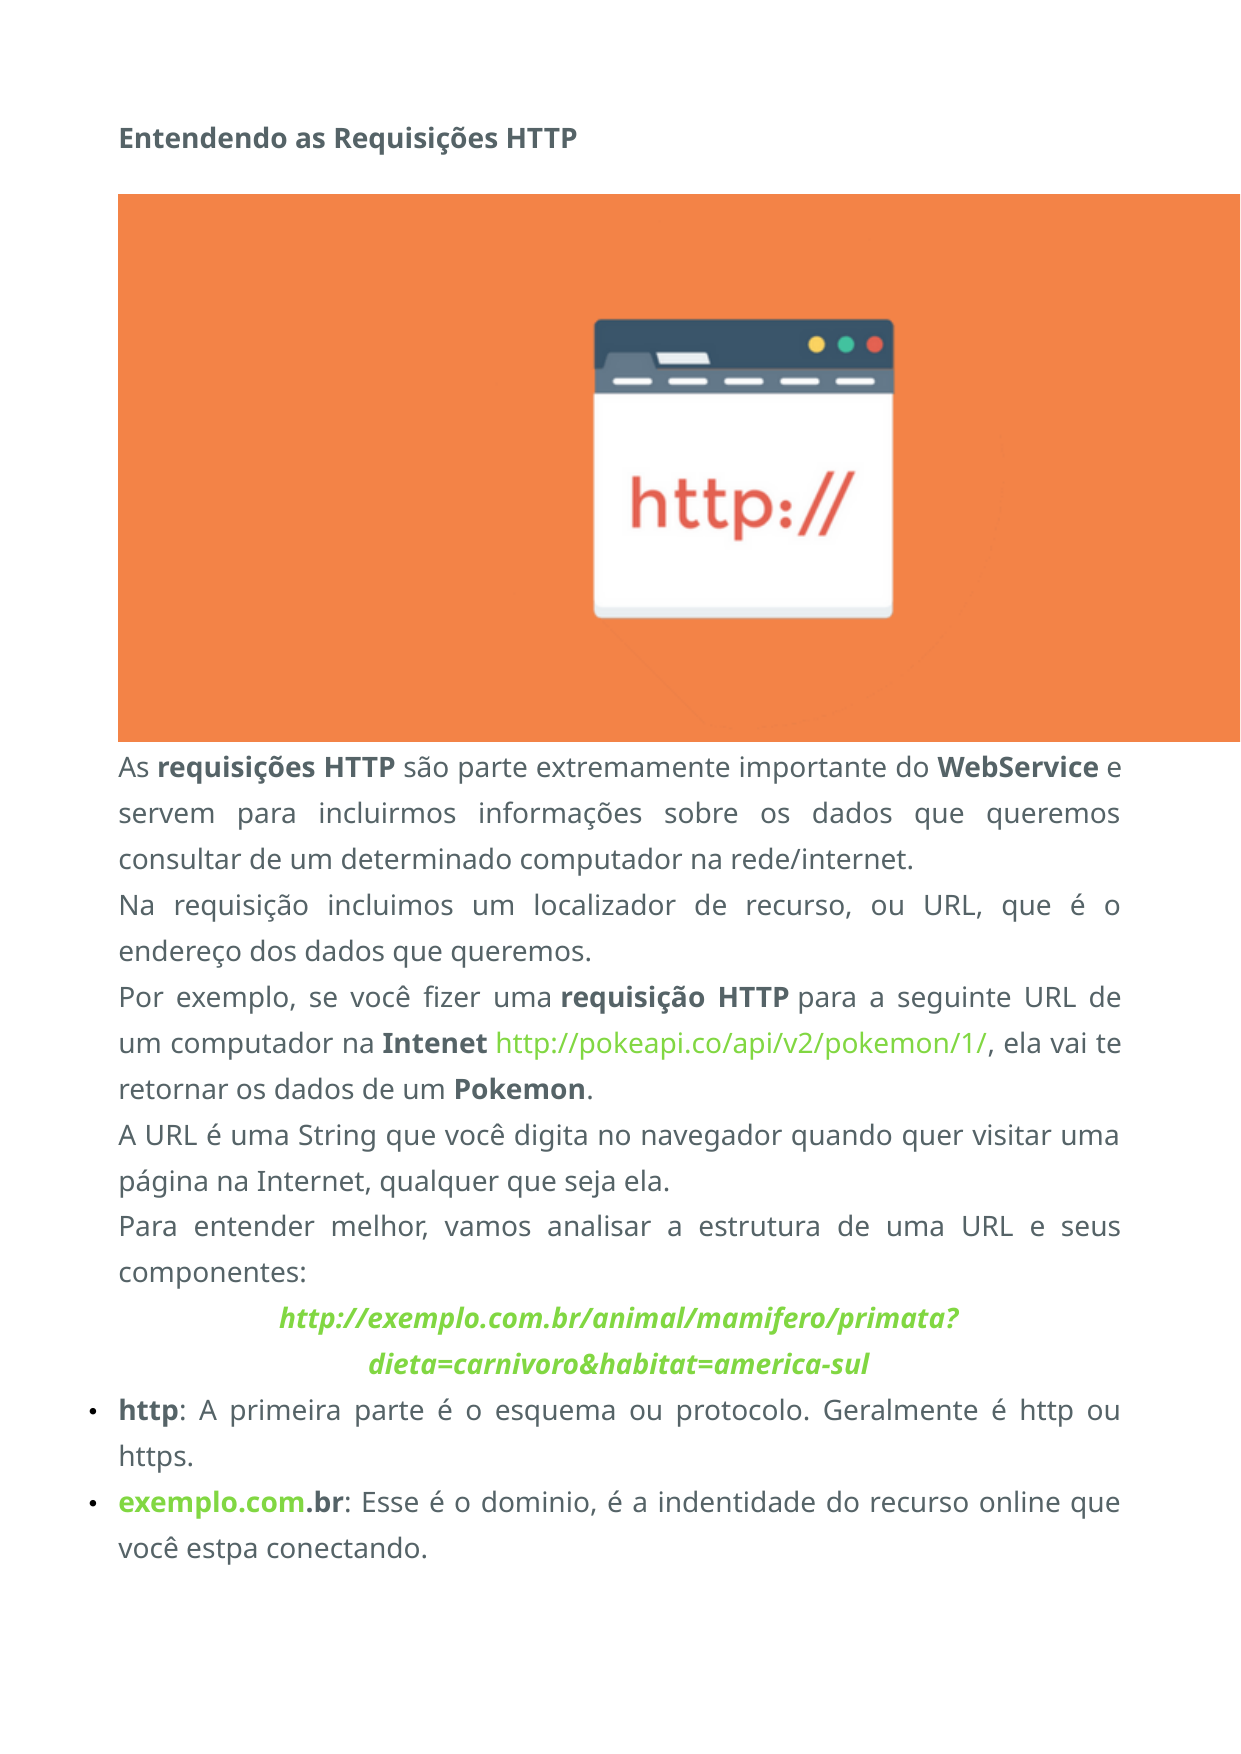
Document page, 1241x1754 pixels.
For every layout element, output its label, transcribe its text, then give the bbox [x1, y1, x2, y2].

subtitle Entendendo as Requisições HTTP [118, 118, 1122, 156]
list exemplo.com.br: Esse é o dominio, é a indentidade do recurso online que você estpa conectando. [118, 1482, 1122, 1567]
text http://exemplo.com.br/animal/mamifero/primata?dieta=carnivoro&habitat=america-sul [118, 1299, 1122, 1383]
text Para entender melhor, vamos analisar a estrutura de uma URL e seus componentes: [118, 1207, 1122, 1291]
text Na requisição incluimos um localizador de recurso, ou URL, que é o endereço dos dados que queremos. [118, 885, 1122, 969]
text A URL é uma String que você digita no navegador quando quer visitar uma página na Internet, qualquer que seja ela. [118, 1115, 1122, 1199]
list http: A primeira parte é o esquema ou protocolo. Geralmente é http ou https. [118, 1391, 1122, 1475]
text Por exemplo, se você fizer uma requisição HTTP para a seguinte URL de um computador na Intenet http://pokeapi.co/api/v2/pokemon/1/, ela vai te retornar os dados de um Pokemon. [118, 977, 1122, 1107]
text As requisições HTTP são parte extremamente importante do WebService e servem para incluirmos informações sobre os dados que queremos consultar de um determinado computador na rede/internet. [118, 747, 1122, 878]
picture [118, 194, 1241, 742]
